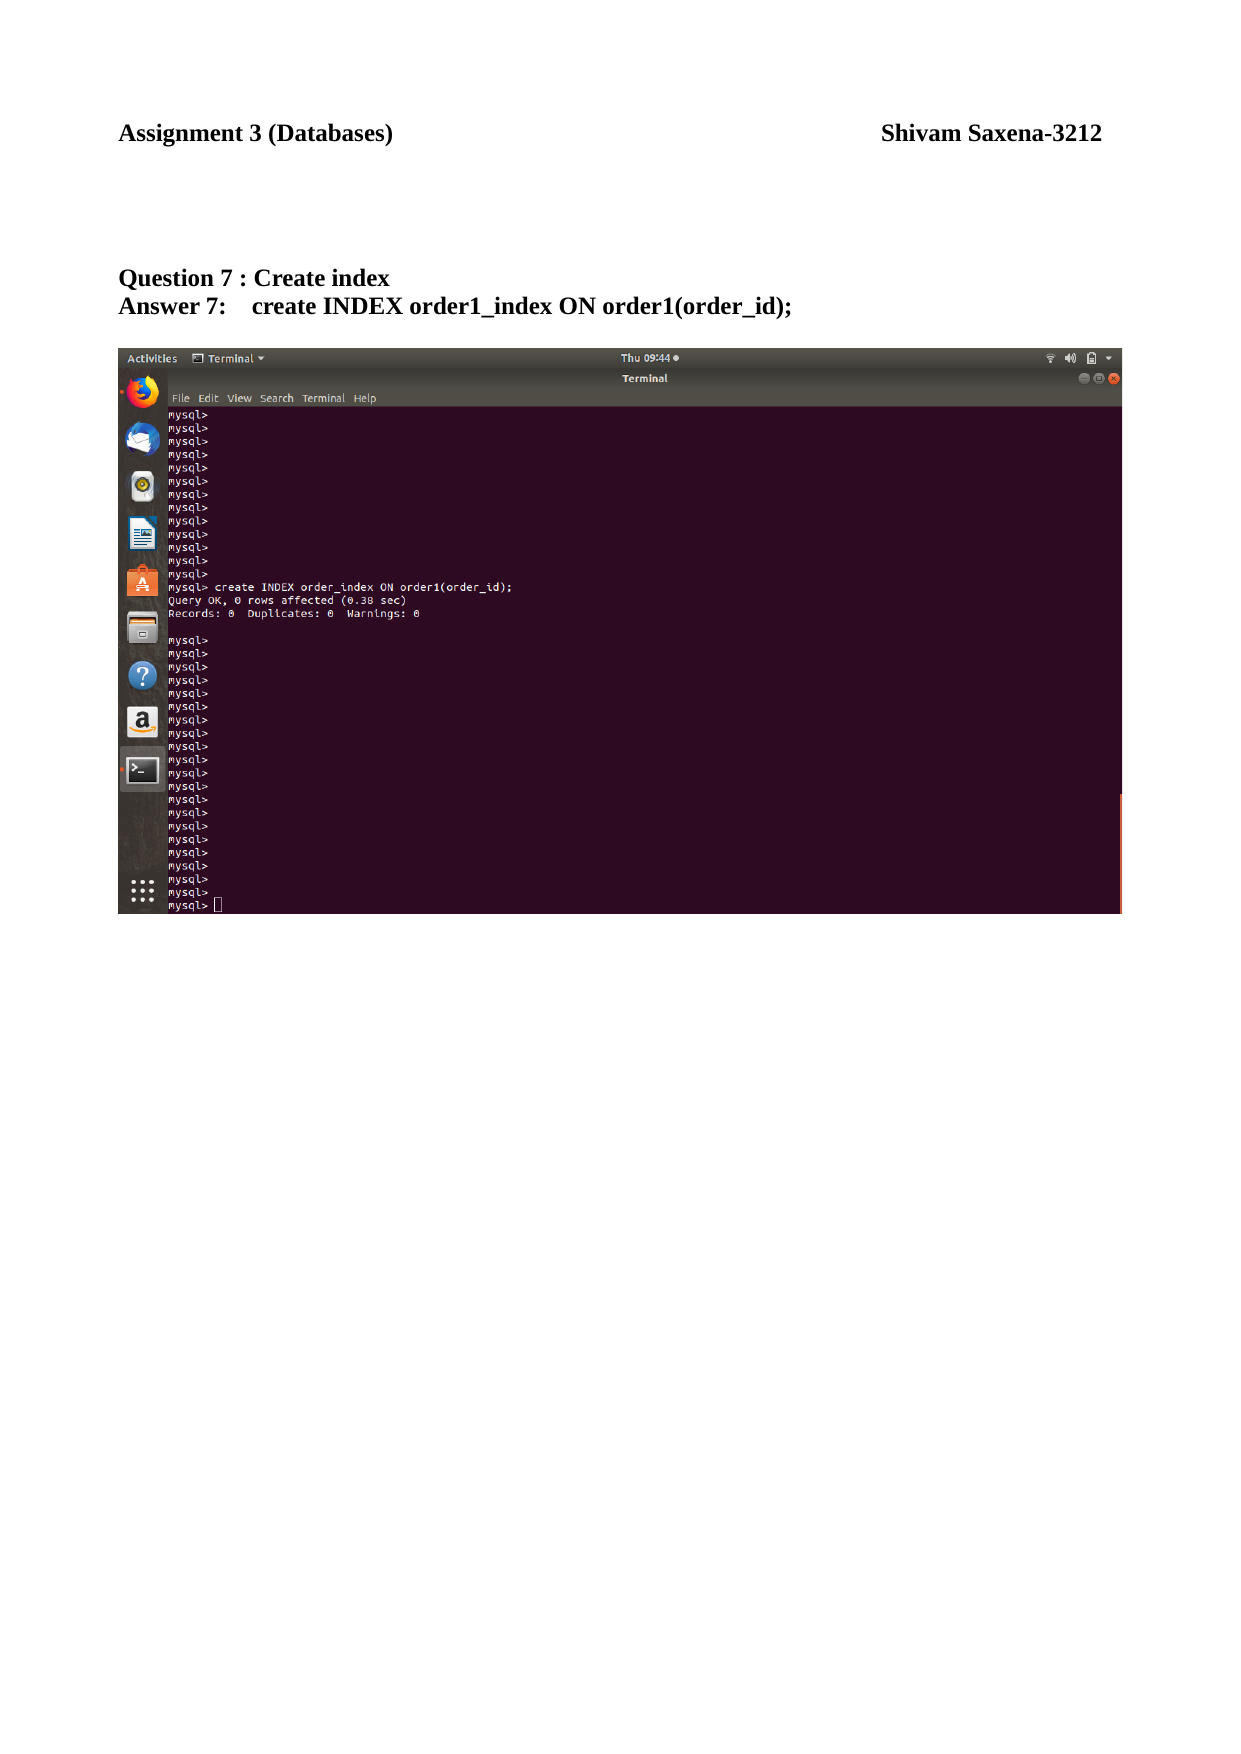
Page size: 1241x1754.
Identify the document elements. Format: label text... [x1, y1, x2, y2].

text Question 7 : Create index [118, 263, 1122, 291]
text Answer 7: create INDEX order1_index ON order1(order_id); [118, 291, 1122, 320]
picture [118, 348, 1123, 914]
